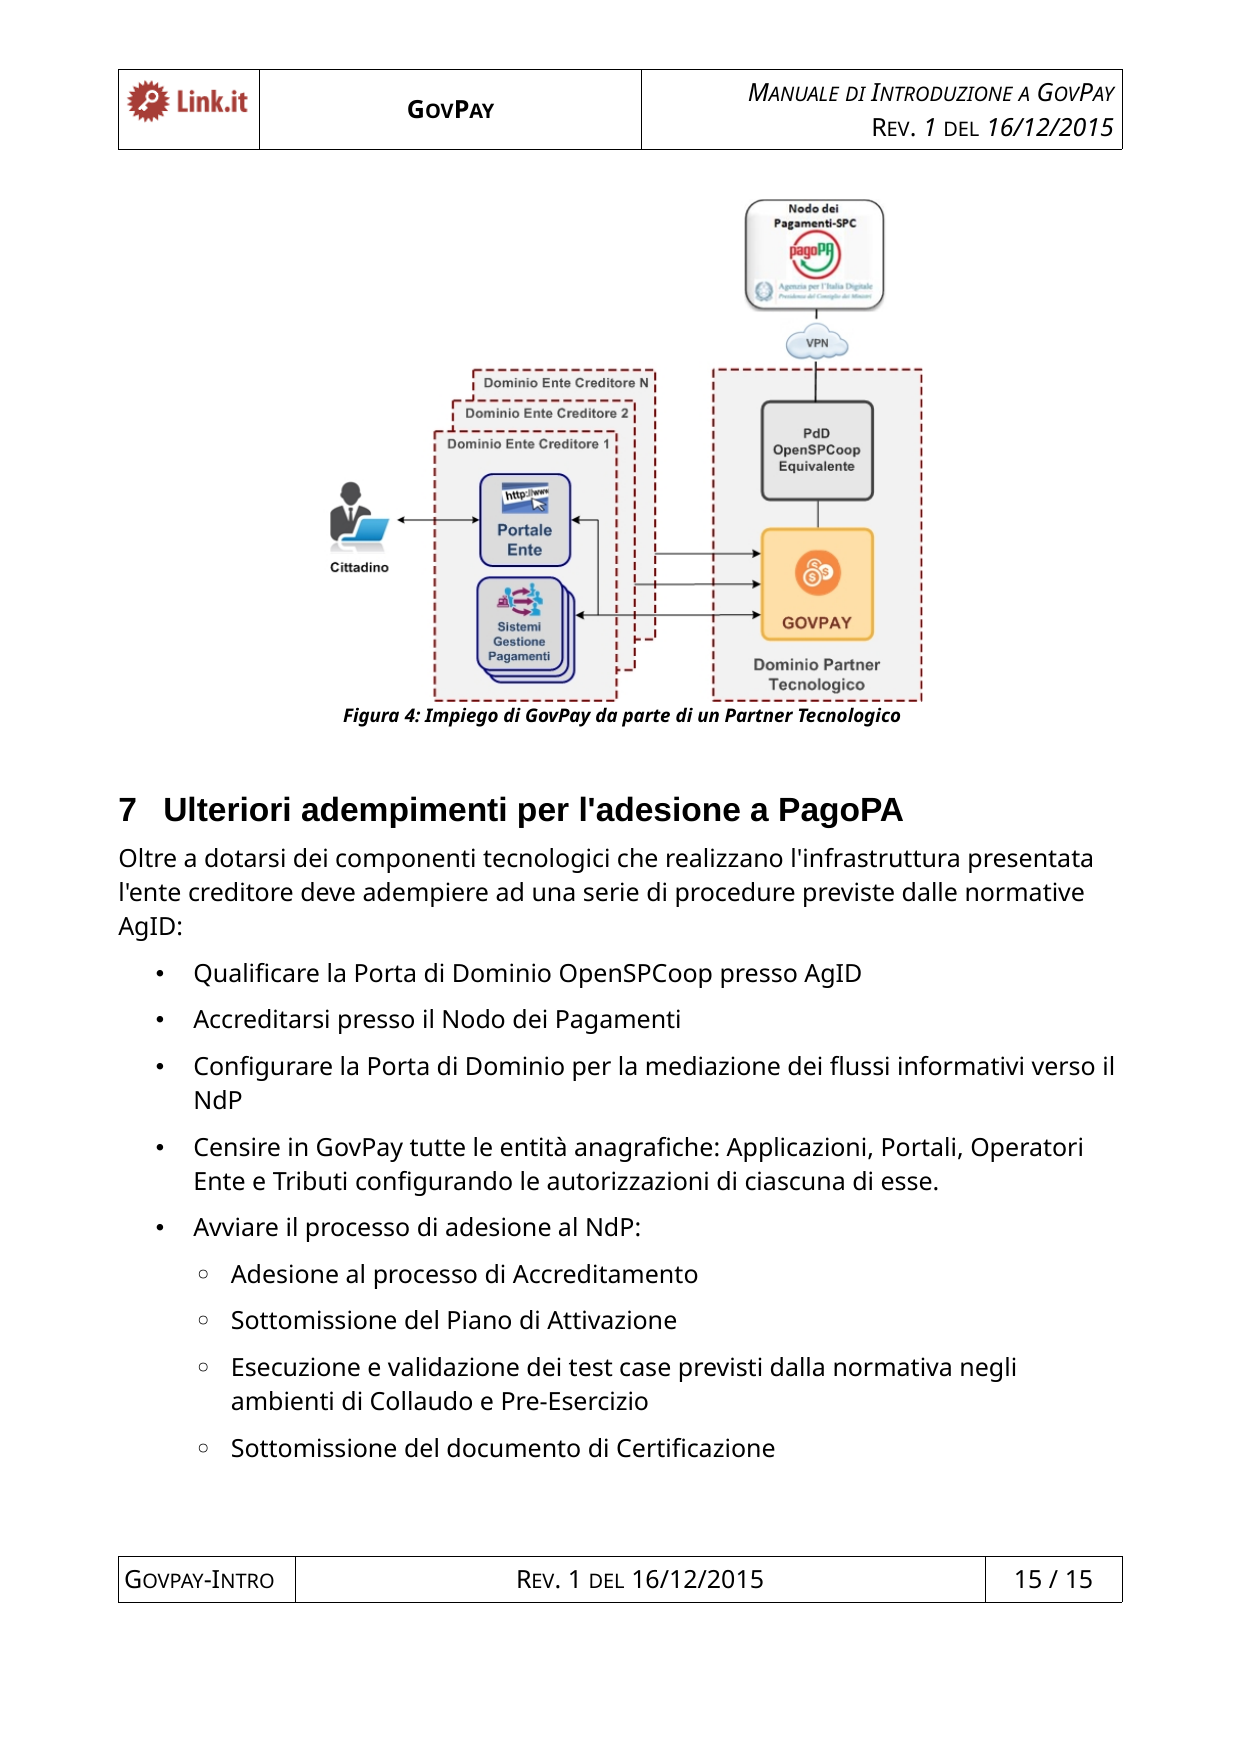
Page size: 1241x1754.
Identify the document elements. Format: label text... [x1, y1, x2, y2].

list Qualificare la Porta di Dominio OpenSPCoop presso AgID [156, 956, 1122, 989]
subtitle Ulteriori adempimenti per l'adesione a PagoPA [118, 790, 1122, 828]
list Esecuzione e validazione dei test case previsti dalla normativa negli ambienti di Collaudo e Pre-Esercizio [193, 1349, 1122, 1418]
list Censire in GovPay tutte le entità anagrafiche: Applicazioni, Portali, Operatori Ente e Tributi configurando le autorizzazioni di ciascuna di esse. [156, 1129, 1122, 1197]
text Oltre a dotarsi dei componenti tecnologici che realizzano l'infrastruttura presentata l'ente creditore deve adempiere ad una serie di procedure previste dalle normative AgID: [118, 841, 1122, 943]
list Sottomissione del Piano di Attivazione [193, 1303, 1122, 1337]
list Avviare il processo di adesione al NdP: [156, 1210, 1122, 1244]
picture [323, 198, 923, 702]
text Figura 4: Impiego di GovPay da parte di un Partner Tecnologico [260, 199, 986, 727]
list Adesione al processo di Accreditamento [193, 1256, 1122, 1291]
list Sottomissione del documento di Certificazione [193, 1430, 1122, 1464]
list Accreditarsi presso il Nodo dei Pagamenti [156, 1002, 1122, 1036]
picture [123, 75, 254, 128]
list Configurare la Porta di Dominio per la mediazione dei flussi informativi verso il NdP [156, 1049, 1122, 1117]
